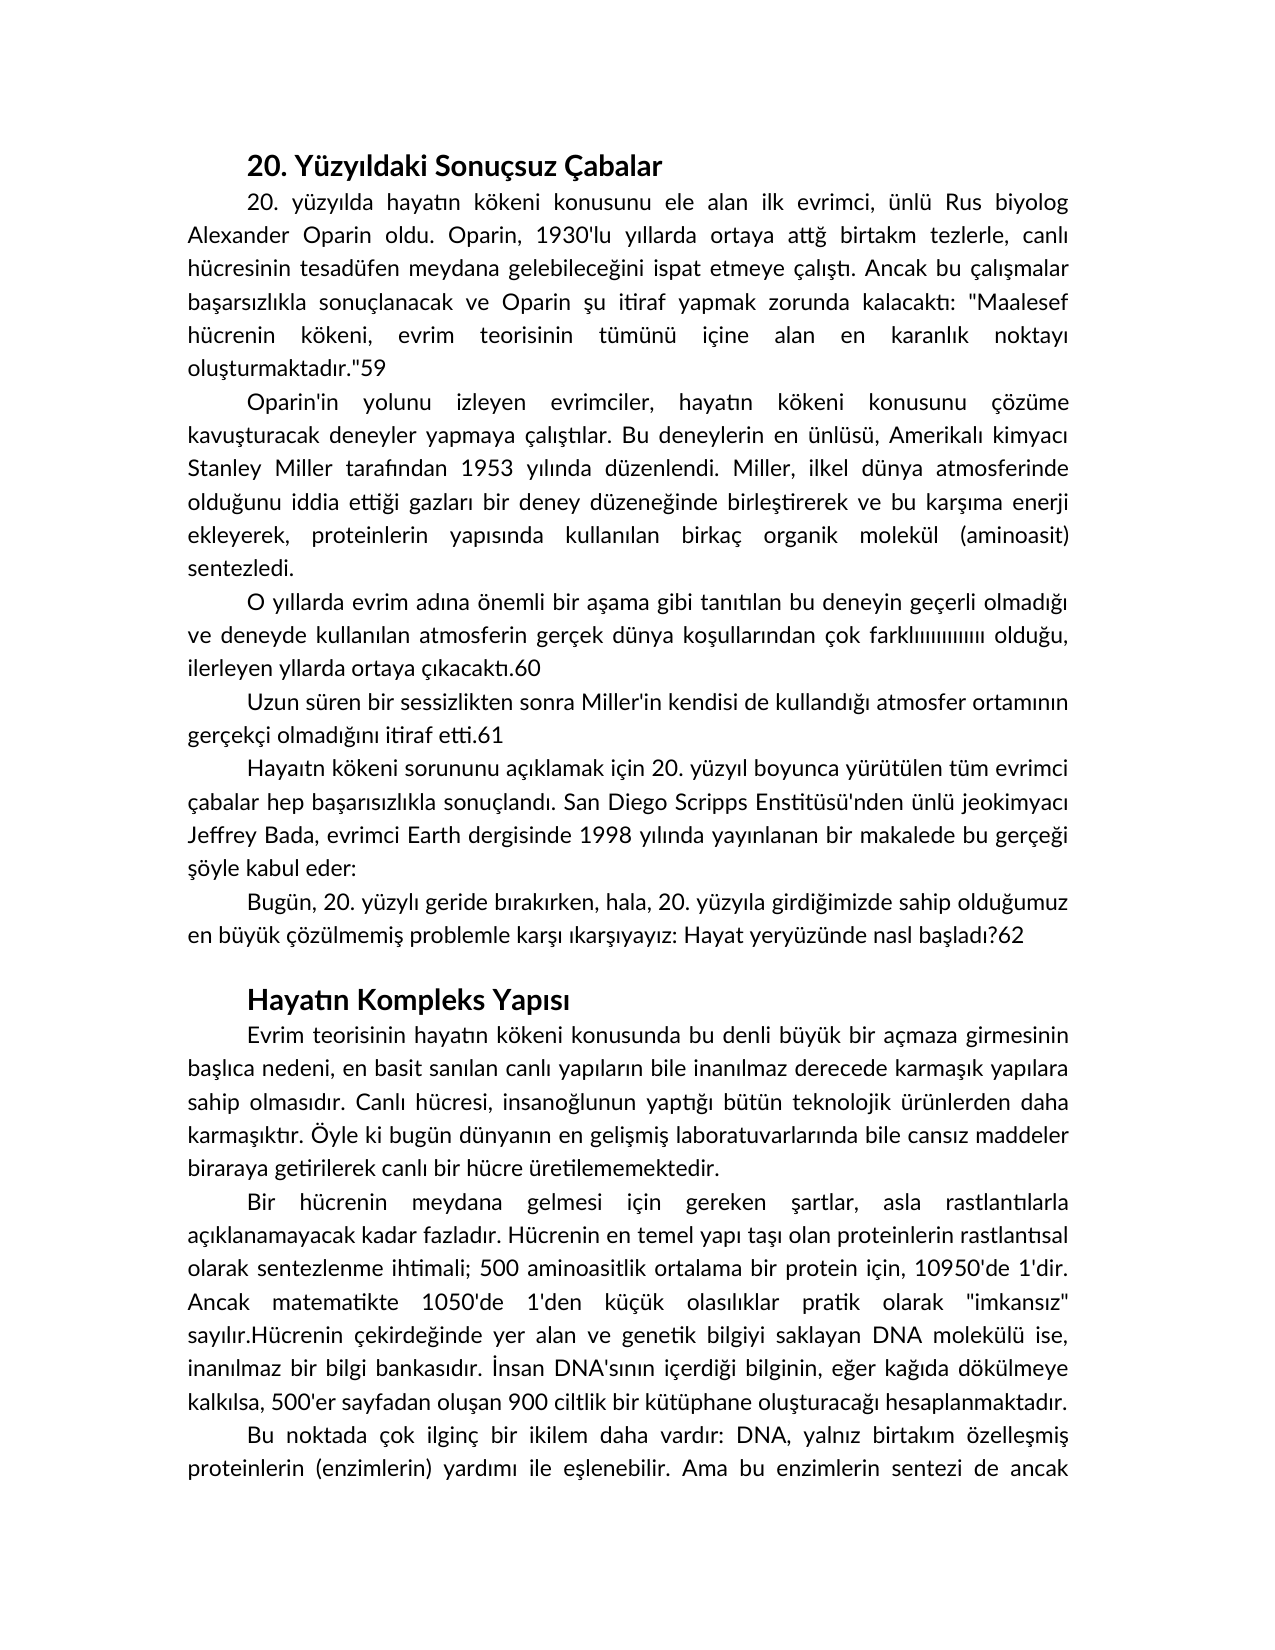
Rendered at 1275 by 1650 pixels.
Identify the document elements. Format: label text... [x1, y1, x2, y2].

text O yıllarda evrim adına önemli bir aşama gibi tanıtılan bu deneyin geçerli olmadığı ve deneyde kullanılan atmosferin gerçek dünya koşullarından çok farklııııııııııııı olduğu, ilerleyen yllarda ortaya çıkacaktı.60 [187, 583, 1070, 683]
text Hayaıtn kökeni sorununu açıklamak için 20. yüzyıl boyunca yürütülen tüm evrimci çabalar hep başarısızlıkla sonuçlandı. San Diego Scripps Enstitüsü'nden ünlü jeokimyacı Jeffrey Bada, evrimci Earth dergisinde 1998 yılında yayınlanan bir makalede bu gerçeği şöyle kabul eder: [187, 750, 1070, 883]
text Bu noktada çok ilginç bir ikilem daha vardır: DNA, yalnız birtakım özelleşmiş proteinlerin (enzimlerin) yardımı ile eşlenebilir. Ama bu enzimlerin sentezi de ancak [187, 1417, 1070, 1483]
text Bir hücrenin meydana gelmesi için gereken şartlar, asla rastlantılarla açıklanamayacak kadar fazladır. Hücrenin en temel yapı taşı olan proteinlerin rastlantısal olarak sentezlenme ihtimali; 500 aminoasitlik ortalama bir protein için, 10950'de 1'dir. Ancak matematikte 1050'de 1'den küçük olasılıklar pratik olarak "imkansız" sayılır.Hücrenin çekirdeğinde yer alan ve genetik bilgiyi saklayan DNA molekülü ise, inanılmaz bir bilgi bankasıdır. İnsan DNA'sının içerdiği bilginin, eğer kağıda dökülmeye kalkılsa, 500'er sayfadan oluşan 900 ciltlik bir kütüphane oluşturacağı hesaplanmaktadır. [187, 1183, 1070, 1417]
text Evrim teorisinin hayatın kökeni konusunda bu denli büyük bir açmaza girmesinin başlıca nedeni, en basit sanılan canlı yapıların bile inanılmaz derecede karmaşık yapılara sahip olmasıdır. Canlı hücresi, insanoğlunun yaptığı bütün teknolojik ürünlerden daha karmaşıktır. Öyle ki bugün dünyanın en gelişmiş laboratuvarlarında bile cansız maddeler biraraya getirilerek canlı bir hücre üretilememektedir. [187, 1017, 1070, 1183]
text Uzun süren bir sessizlikten sonra Miller'in kendisi de kullandığı atmosfer ortamının gerçekçi olmadığını itiraf etti.61 [187, 683, 1070, 750]
text Oparin'in yolunu izleyen evrimciler, hayatın kökeni konusunu çözüme kavuşturacak deneyler yapmaya çalıştılar. Bu deneylerin en ünlüsü, Amerikalı kimyacı Stanley Miller tarafından 1953 yılında düzenlendi. Miller, ilkel dünya atmosferinde olduğunu iddia ettiği gazları bir deney düzeneğinde birleştirerek ve bu karşıma enerji ekleyerek, proteinlerin yapısında kullanılan birkaç organik molekül (aminoasit) sentezledi. [187, 383, 1070, 583]
text 20. yüzyılda hayatın kökeni konusunu ele alan ilk evrimci, ünlü Rus biyolog Alexander Oparin oldu. Oparin, 1930'lu yıllarda ortaya attğ birtakm tezlerle, canlı hücresinin tesadüfen meydana gelebileceğini ispat etmeye çalıştı. Ancak bu çalışmalar başarsızlıkla sonuçlanacak ve Oparin şu itiraf yapmak zorunda kalacaktı: "Maalesef hücrenin kökeni, evrim teorisinin tümünü içine alan en karanlık noktayı oluşturmaktadır."59 [187, 183, 1070, 383]
text Bugün, 20. yüzylı geride bırakırken, hala, 20. yüzyıla girdiğimizde sahip olduğumuz en büyük çözülmemiş problemle karşı ıkarşıyayız: Hayat yeryüzünde nasl başladı?62 [187, 883, 1070, 950]
text Hayatın Kompleks Yapısı [187, 983, 1070, 1017]
text 20. Yüzyıldaki Sonuçsuz Çabalar [187, 150, 1070, 183]
